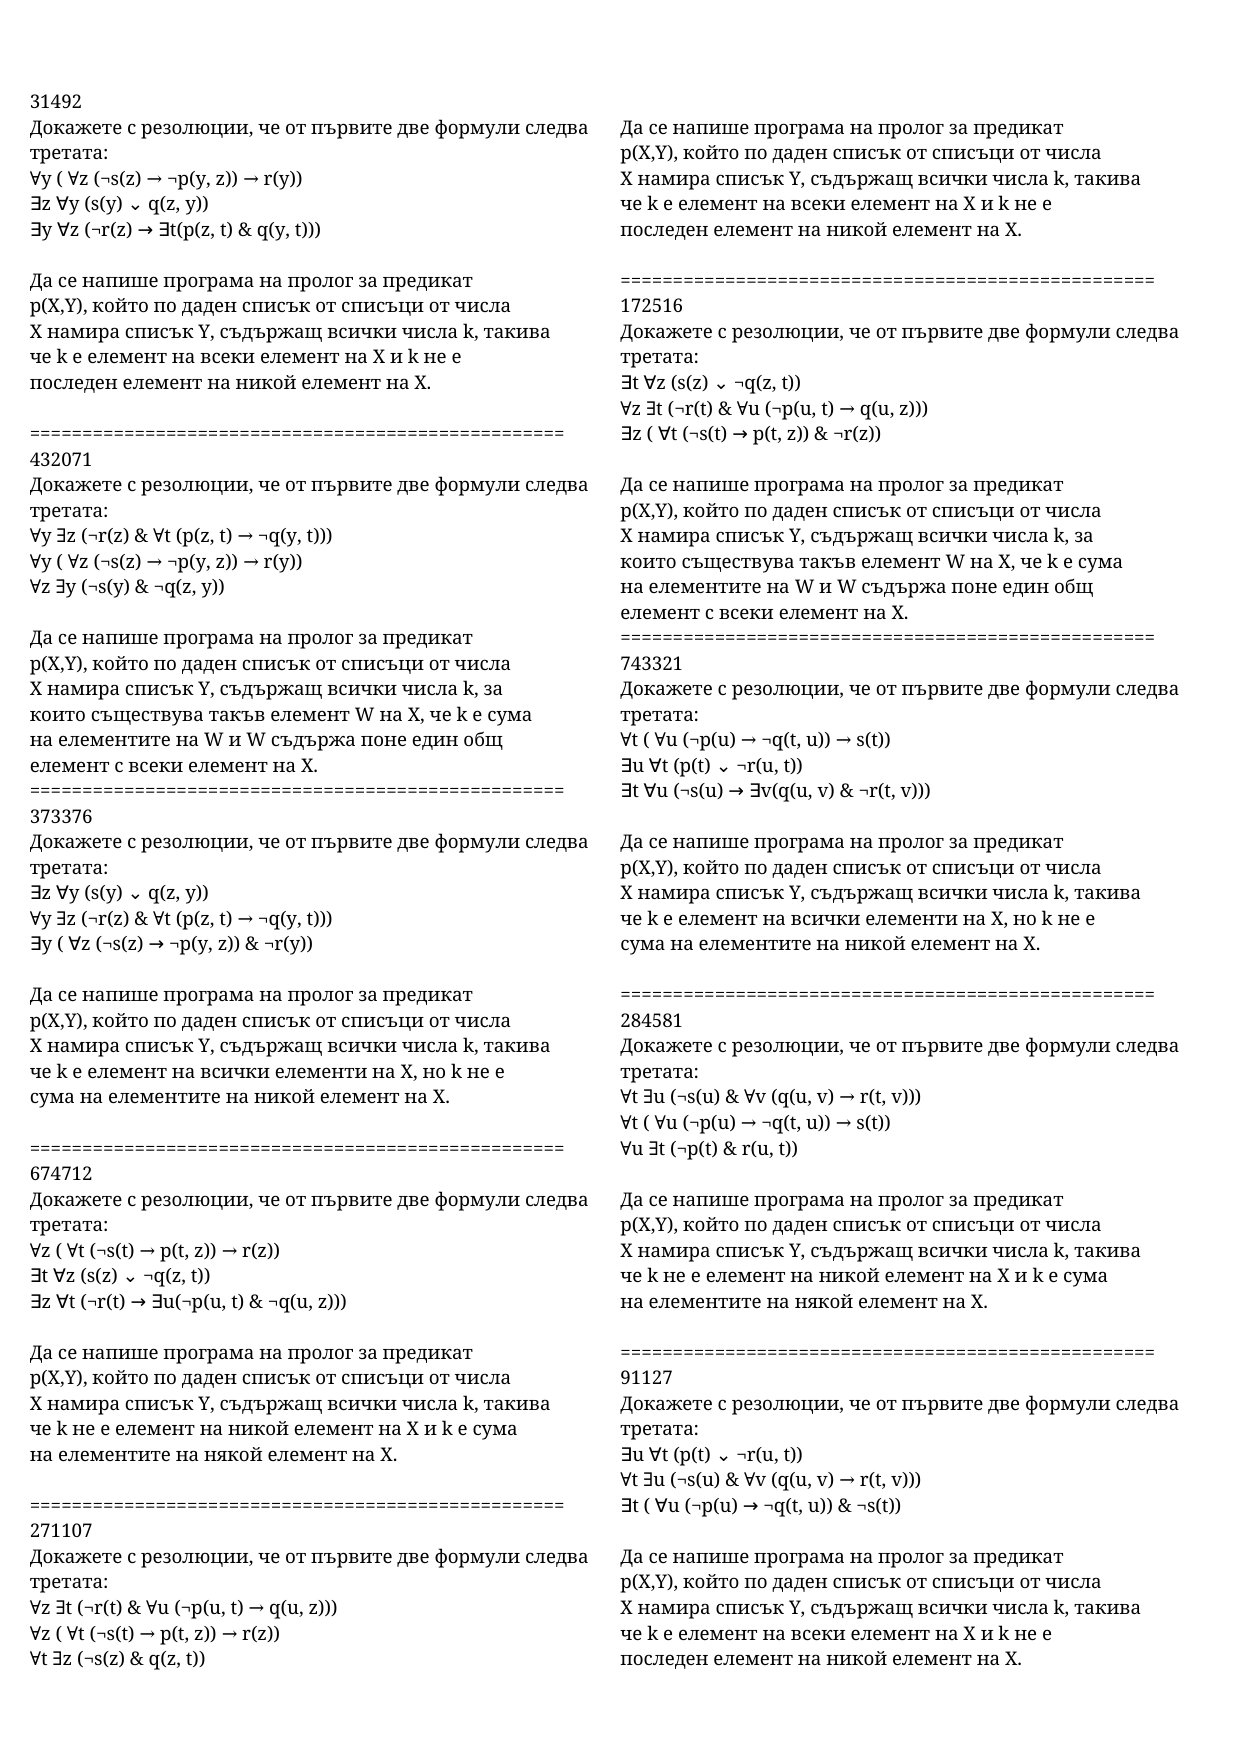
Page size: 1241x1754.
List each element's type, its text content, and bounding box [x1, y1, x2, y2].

text =================================================== [29, 420, 620, 446]
text X намира списък Y, съдържащ всички числа k, такива [620, 1594, 1211, 1620]
text X намира списък Y, съдържащ всички числа k, за [620, 522, 1211, 548]
text Да се напише програма на пролог за предикат [29, 624, 620, 650]
text които съществува такъв елемент W на X, че k е сума [620, 548, 1211, 573]
text ∃u ∀t (p(t) ⌄ ¬r(u, t)) [620, 1441, 1211, 1467]
text ∃z ∀y (s(y) ⌄ q(z, y)) [29, 191, 620, 216]
text Да се напише програма на пролог за предикат [620, 829, 1211, 854]
text Докажете с резолюции, че от първите две формули следва третата: [29, 471, 620, 522]
text елемент с всеки елемент на X. [620, 599, 1211, 624]
text последен елемент на никой елемент на X. [29, 369, 620, 395]
text ∀z ( ∀t (¬s(t) → p(t, z)) → r(z)) [29, 1620, 620, 1645]
text Да се напише програма на пролог за предикат [620, 471, 1211, 497]
text p(X,Y), който по даден списък от списъци от числа [620, 1569, 1211, 1594]
text Да се напише програма на пролог за предикат [29, 1339, 620, 1364]
text ∀z ( ∀t (¬s(t) → p(t, z)) → r(z)) [29, 1237, 620, 1262]
text ∀y ( ∀z (¬s(z) → ¬p(y, z)) → r(y)) [29, 165, 620, 191]
text p(X,Y), който по даден списък от списъци от числа [29, 650, 620, 676]
text Докажете с резолюции, че от първите две формули следва третата: [620, 676, 1211, 727]
text 432071 [29, 446, 620, 471]
text ∀u ∃t (¬p(t) & r(u, t)) [620, 1135, 1211, 1160]
text елемент с всеки елемент на X. [29, 752, 620, 778]
text X намира списък Y, съдържащ всички числа k, такива [29, 1390, 620, 1416]
text че k е елемент на всеки елемент на X и k не е [620, 191, 1211, 216]
text p(X,Y), който по даден списък от списъци от числа [620, 497, 1211, 522]
text ∃z ∀y (s(y) ⌄ q(z, y)) [29, 880, 620, 905]
text Да се напише програма на пролог за предикат [620, 1543, 1211, 1569]
text Докажете с резолюции, че от първите две формули следва третата: [29, 1543, 620, 1594]
text 743321 [620, 650, 1211, 676]
text Да се напише програма на пролог за предикат [29, 982, 620, 1007]
text p(X,Y), който по даден списък от списъци от числа [29, 1007, 620, 1033]
text 271107 [29, 1518, 620, 1543]
text Докажете с резолюции, че от първите две формули следва третата: [620, 1033, 1211, 1084]
text ∃t ∀z (s(z) ⌄ ¬q(z, t)) [620, 369, 1211, 395]
text =================================================== [620, 982, 1211, 1007]
text че k е елемент на всеки елемент на X и k не е [620, 1620, 1211, 1645]
text че k не е елемент на никой елемент на X и k е сума [29, 1416, 620, 1441]
text ∃u ∀t (p(t) ⌄ ¬r(u, t)) [620, 752, 1211, 778]
text последен елемент на никой елемент на X. [620, 1645, 1211, 1671]
text Докажете с резолюции, че от първите две формули следва третата: [29, 829, 620, 880]
text X намира списък Y, съдържащ всички числа k, такива [29, 1033, 620, 1058]
text 31492 [29, 88, 620, 114]
text Докажете с резолюции, че от първите две формули следва третата: [620, 1390, 1211, 1441]
text Докажете с резолюции, че от първите две формули следва третата: [29, 1186, 620, 1237]
text 91127 [620, 1364, 1211, 1390]
text на елементите на W и W съдържа поне един общ [620, 573, 1211, 599]
text 373376 [29, 803, 620, 829]
text X намира списък Y, съдържащ всички числа k, такива [620, 880, 1211, 905]
text p(X,Y), който по даден списък от списъци от числа [620, 1211, 1211, 1237]
text Да се напише програма на пролог за предикат [620, 114, 1211, 139]
text 674712 [29, 1160, 620, 1186]
text Да се напише програма на пролог за предикат [29, 267, 620, 293]
text =================================================== [29, 1135, 620, 1160]
text ∃z ( ∀t (¬s(t) → p(t, z)) & ¬r(z)) [620, 420, 1211, 446]
text ∃y ( ∀z (¬s(z) → ¬p(y, z)) & ¬r(y)) [29, 931, 620, 956]
text ∃t ∀z (s(z) ⌄ ¬q(z, t)) [29, 1262, 620, 1288]
text p(X,Y), който по даден списък от списъци от числа [620, 139, 1211, 165]
text сума на елементите на никой елемент на X. [620, 931, 1211, 956]
text ∀y ( ∀z (¬s(z) → ¬p(y, z)) → r(y)) [29, 548, 620, 573]
text ∀t ∃z (¬s(z) & q(z, t)) [29, 1645, 620, 1671]
text че k е елемент на всички елементи на X, но k не е [29, 1058, 620, 1084]
text ∀t ∃u (¬s(u) & ∀v (q(u, v) → r(t, v))) [620, 1467, 1211, 1492]
text ∀z ∃t (¬r(t) & ∀u (¬p(u, t) → q(u, z))) [29, 1594, 620, 1620]
text ∀t ( ∀u (¬p(u) → ¬q(t, u)) → s(t)) [620, 1109, 1211, 1135]
text p(X,Y), който по даден списък от списъци от числа [620, 854, 1211, 880]
text =================================================== [620, 267, 1211, 293]
text сума на елементите на никой елемент на X. [29, 1084, 620, 1109]
text Да се напише програма на пролог за предикат [620, 1186, 1211, 1211]
text че k не е елемент на никой елемент на X и k е сума [620, 1262, 1211, 1288]
text ∀y ∃z (¬r(z) & ∀t (p(z, t) → ¬q(y, t))) [29, 522, 620, 548]
text X намира списък Y, съдържащ всички числа k, за [29, 676, 620, 701]
text на елементите на някой елемент на X. [620, 1288, 1211, 1313]
text ∃t ( ∀u (¬p(u) → ¬q(t, u)) & ¬s(t)) [620, 1492, 1211, 1518]
text последен елемент на никой елемент на X. [620, 216, 1211, 242]
text ∀t ∃u (¬s(u) & ∀v (q(u, v) → r(t, v))) [620, 1084, 1211, 1109]
text X намира списък Y, съдържащ всички числа k, такива [620, 1237, 1211, 1262]
text които съществува такъв елемент W на X, че k е сума [29, 701, 620, 727]
text =================================================== [620, 624, 1211, 650]
text на елементите на W и W съдържа поне един общ [29, 727, 620, 752]
text ∃z ∀t (¬r(t) → ∃u(¬p(u, t) & ¬q(u, z))) [29, 1288, 620, 1313]
text p(X,Y), който по даден списък от списъци от числа [29, 293, 620, 318]
text ∀y ∃z (¬r(z) & ∀t (p(z, t) → ¬q(y, t))) [29, 905, 620, 931]
text p(X,Y), който по даден списък от списъци от числа [29, 1364, 620, 1390]
text 172516 [620, 293, 1211, 318]
text ∃t ∀u (¬s(u) → ∃v(q(u, v) & ¬r(t, v))) [620, 778, 1211, 803]
text 284581 [620, 1007, 1211, 1033]
text =================================================== [29, 778, 620, 803]
text на елементите на някой елемент на X. [29, 1441, 620, 1467]
text че k е елемент на всеки елемент на X и k не е [29, 344, 620, 369]
text Докажете с резолюции, че от първите две формули следва третата: [620, 318, 1211, 369]
text ∀t ( ∀u (¬p(u) → ¬q(t, u)) → s(t)) [620, 727, 1211, 752]
text Докажете с резолюции, че от първите две формули следва третата: [29, 114, 620, 165]
text ∀z ∃t (¬r(t) & ∀u (¬p(u, t) → q(u, z))) [620, 395, 1211, 420]
text =================================================== [620, 1339, 1211, 1364]
text X намира списък Y, съдържащ всички числа k, такива [29, 318, 620, 344]
text =================================================== [29, 1492, 620, 1518]
text X намира списък Y, съдържащ всички числа k, такива [620, 165, 1211, 191]
text че k е елемент на всички елементи на X, но k не е [620, 905, 1211, 931]
text ∃y ∀z (¬r(z) → ∃t(p(z, t) & q(y, t))) [29, 216, 620, 242]
text ∀z ∃y (¬s(y) & ¬q(z, y)) [29, 573, 620, 599]
